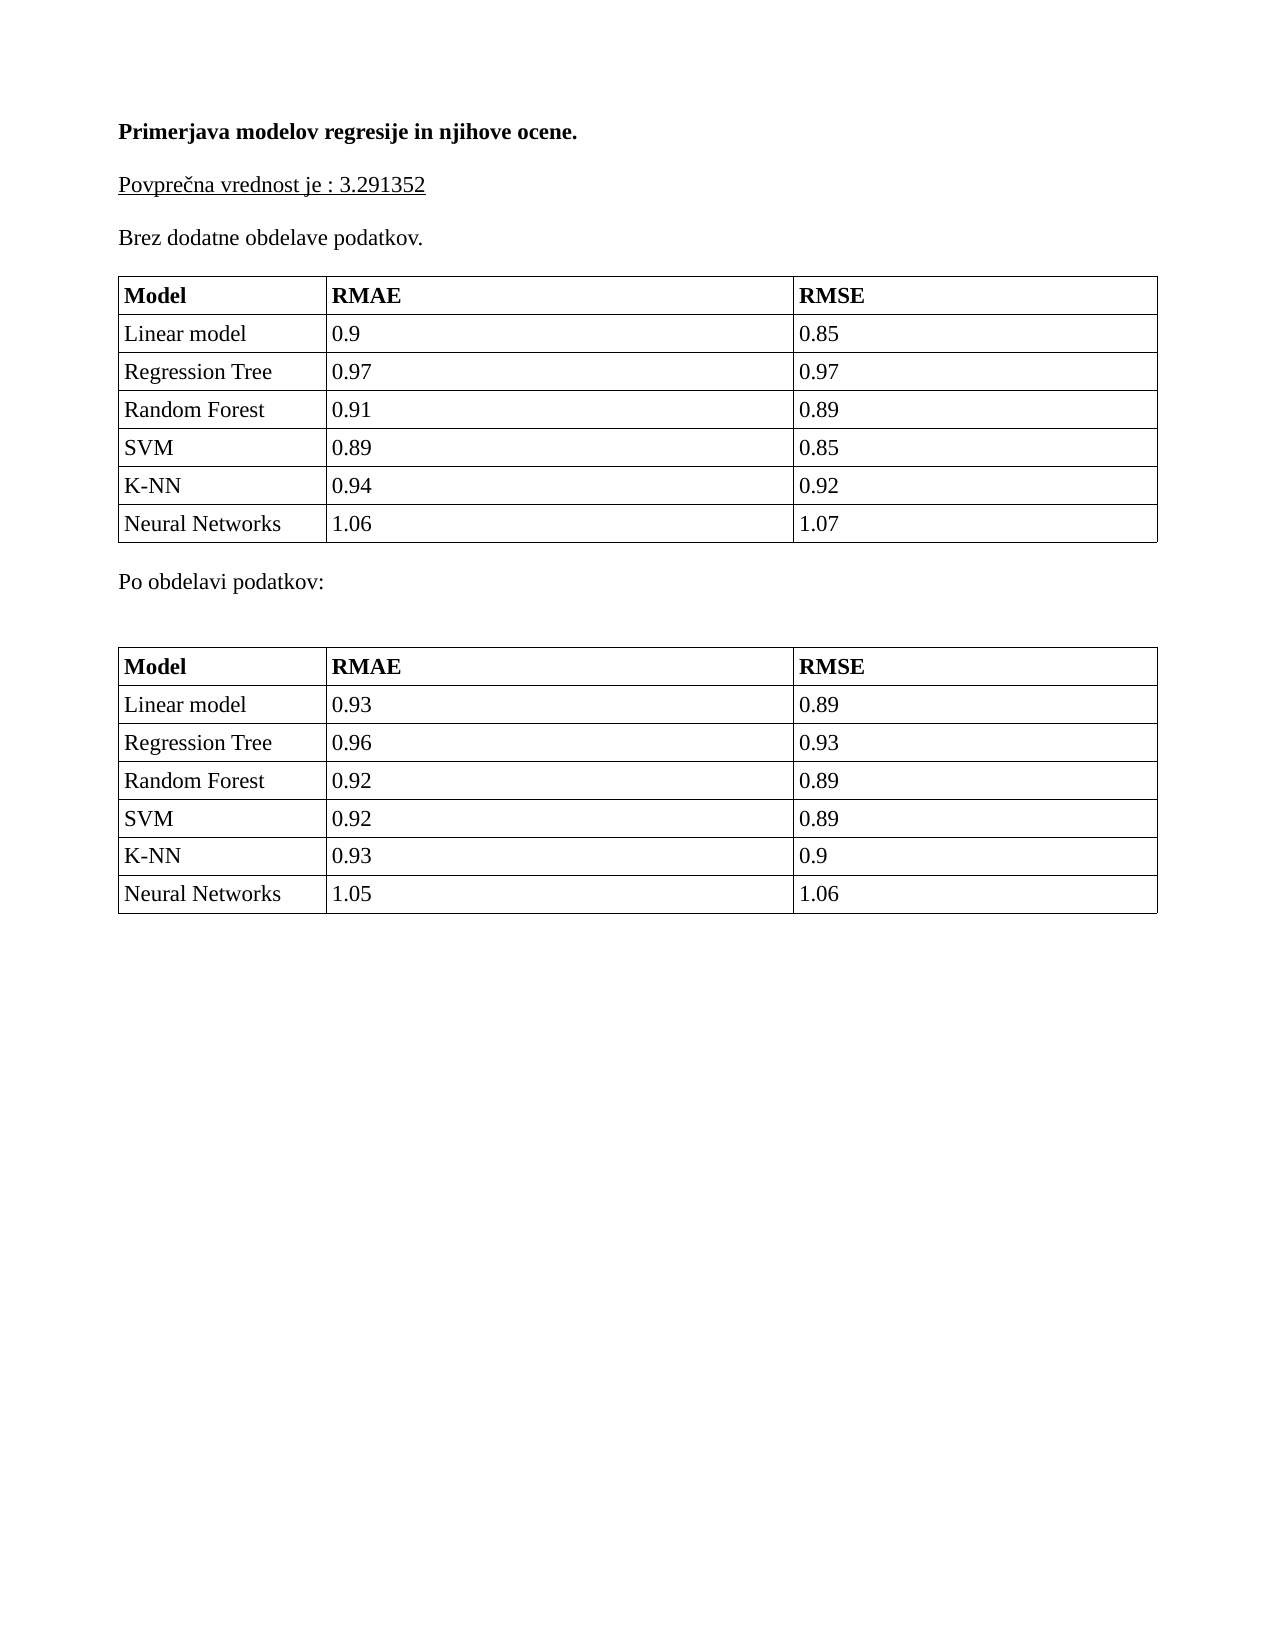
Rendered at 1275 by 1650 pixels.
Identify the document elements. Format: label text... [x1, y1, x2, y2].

table_cell Neural Networks [119, 505, 326, 542]
text Brez dodatne obdelave podatkov. [118, 223, 1157, 250]
table_cell 0.92 [327, 800, 793, 837]
table_cell 0.85 [794, 429, 1157, 466]
table_cell 0.89 [794, 391, 1157, 428]
text Povprečna vrednost je : 3.291352 [118, 171, 1157, 197]
table_cell 0.9 [327, 315, 793, 352]
table_cell Linear model [119, 315, 326, 352]
table_cell 0.89 [794, 762, 1157, 799]
table_cell 0.85 [794, 315, 1157, 352]
table_header RMAE [327, 648, 793, 685]
table_cell SVM [119, 800, 326, 837]
table_cell K-NN [119, 838, 326, 875]
table_cell 0.89 [794, 800, 1157, 837]
table_cell SVM [119, 429, 326, 466]
table_cell Random Forest [119, 762, 326, 799]
table_cell 0.89 [794, 686, 1157, 723]
table_cell Regression Tree [119, 353, 326, 390]
table_cell 1.06 [327, 505, 793, 542]
table_cell 0.91 [327, 391, 793, 428]
table_cell 0.93 [327, 686, 793, 723]
table_cell 0.89 [327, 429, 793, 466]
table_cell 1.06 [794, 876, 1157, 913]
table_cell Random Forest [119, 391, 326, 428]
table_cell 0.92 [327, 762, 793, 799]
table_header RMSE [794, 277, 1157, 314]
table_cell 0.92 [794, 467, 1157, 504]
table_cell 0.96 [327, 724, 793, 761]
table_header RMSE [794, 648, 1157, 685]
table_cell 0.9 [794, 838, 1157, 875]
text Primerjava modelov regresije in njihove ocene. [118, 118, 1157, 144]
table_header RMAE [327, 277, 793, 314]
table_header Model [119, 277, 326, 314]
table_header Model [119, 648, 326, 685]
table_cell K-NN [119, 467, 326, 504]
table_cell 0.97 [327, 353, 793, 390]
table_cell 1.05 [327, 876, 793, 913]
table_cell 0.94 [327, 467, 793, 504]
table_cell 0.93 [794, 724, 1157, 761]
text Po obdelavi podatkov: [118, 568, 1157, 594]
table_cell 0.97 [794, 353, 1157, 390]
table_cell 1.07 [794, 505, 1157, 542]
table_cell 0.93 [327, 838, 793, 875]
table_cell Linear model [119, 686, 326, 723]
table_cell Regression Tree [119, 724, 326, 761]
table_cell Neural Networks [119, 876, 326, 913]
